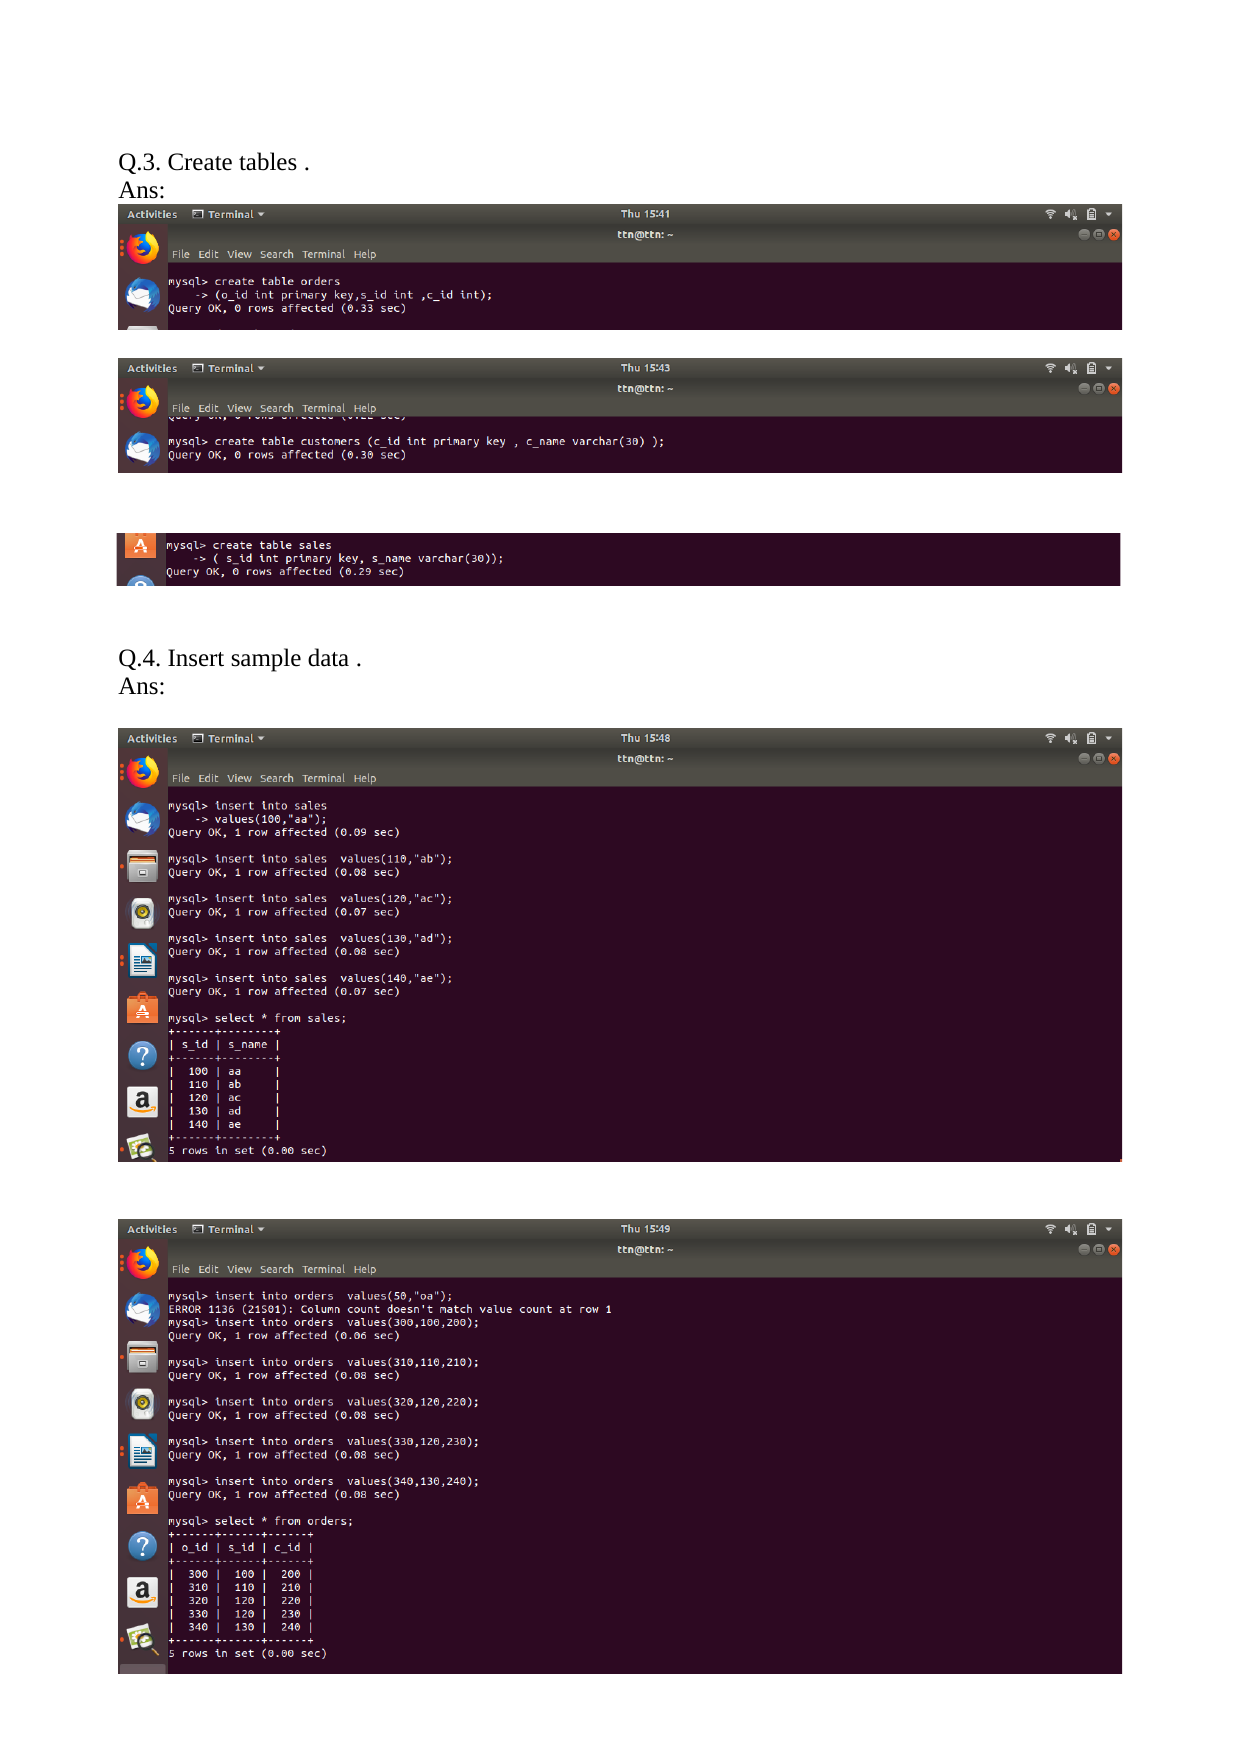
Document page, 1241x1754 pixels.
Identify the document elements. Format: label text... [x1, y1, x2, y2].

text Q.3. Create tables . [118, 147, 1122, 176]
picture [118, 1219, 1123, 1674]
text Ans: [118, 176, 1122, 204]
picture [116, 533, 1121, 586]
text Ans: [118, 671, 1122, 700]
picture [118, 728, 1123, 1162]
text Q.4. Insert sample data . [118, 643, 1122, 671]
